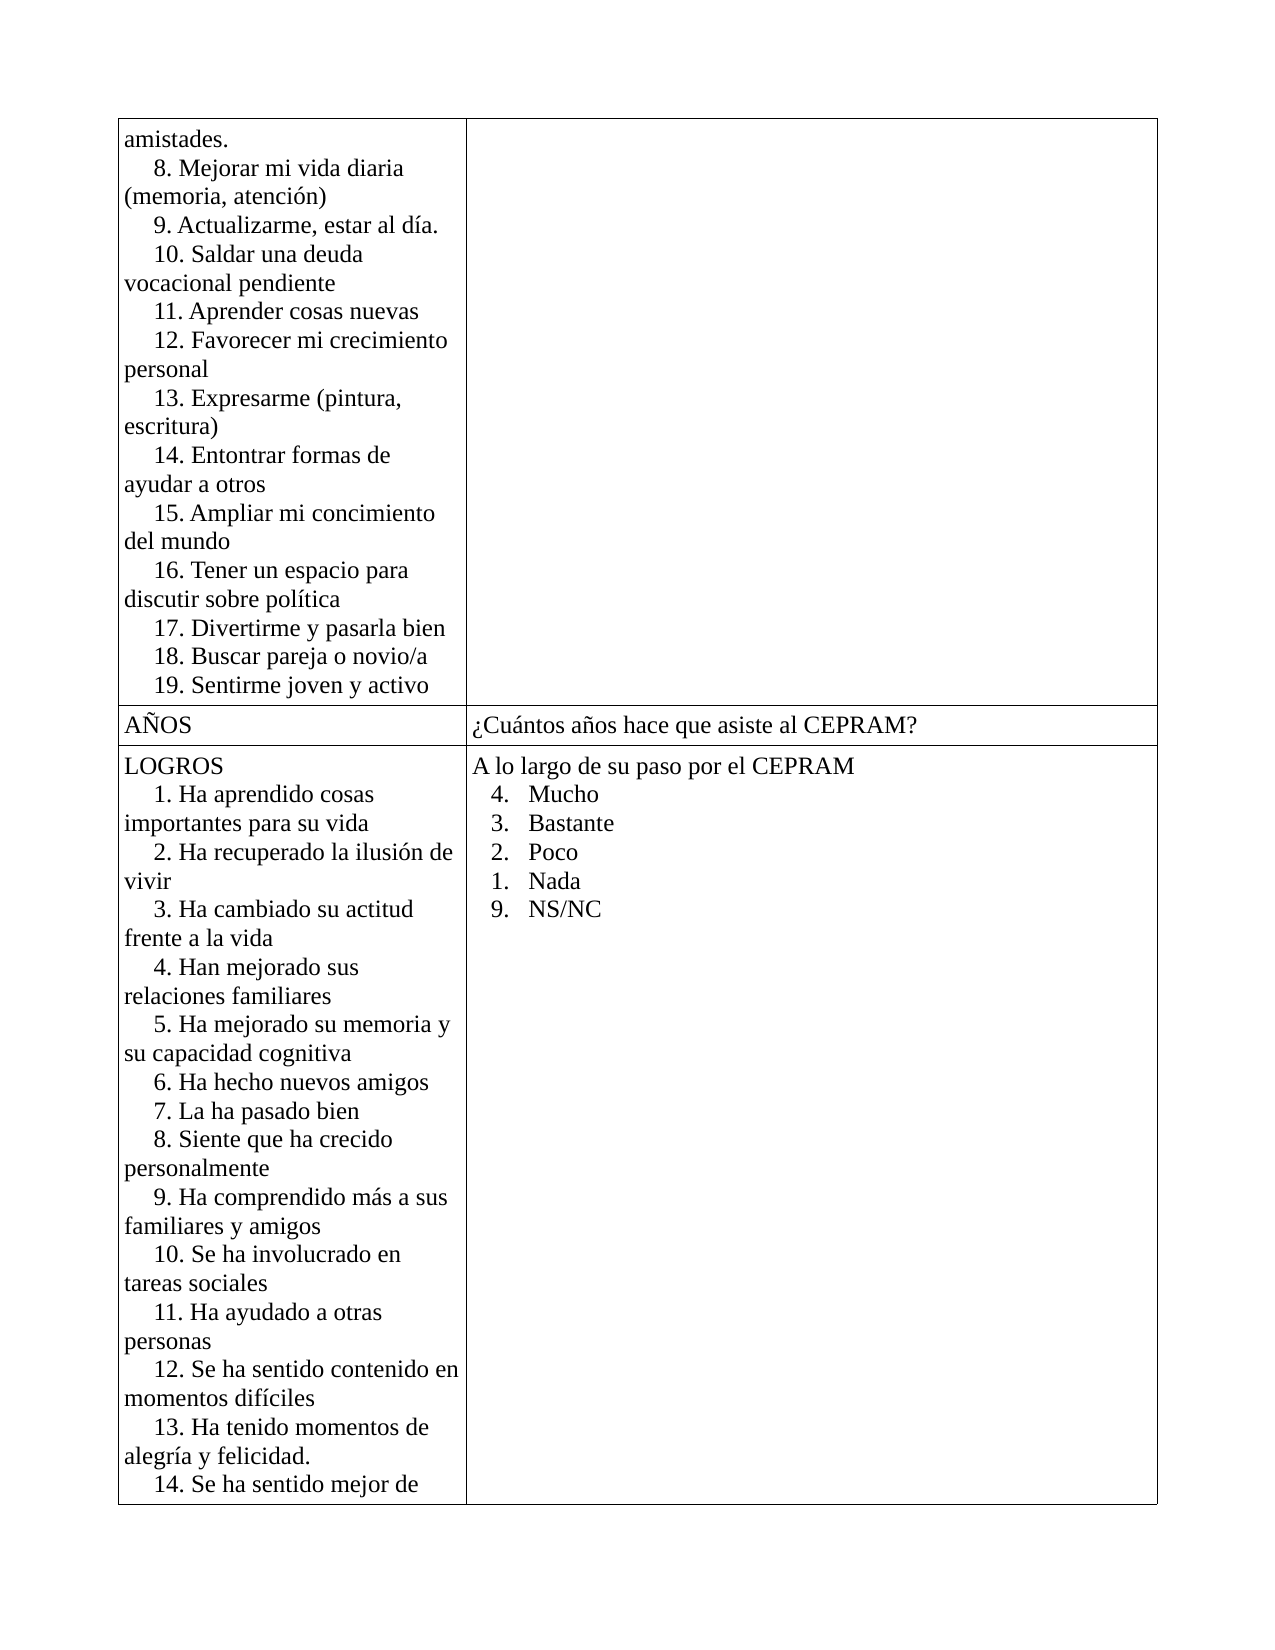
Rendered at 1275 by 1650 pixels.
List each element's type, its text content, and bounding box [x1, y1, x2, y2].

table_cell ¿Cuántos años hace que asiste al CEPRAM? [467, 706, 1157, 745]
table_cell AÑOS [119, 706, 466, 745]
table_cell LOGROS 1. Ha aprendido cosas importantes para su vida 2. Ha recuperado la ilusión de vivir 3. Ha cambiado su actitud frente a la vida 4. Han mejorado sus relaciones familiares 5. Ha mejorado su memoria y su capacidad cognitiva 6. Ha hecho nuevos amigos 7. La ha pasado bien 8. Siente que ha crecido personalmente 9. Ha comprendido más a sus familiares y amigos 10. Se ha involucrado en tareas sociales 11. Ha ayudado a otras personas 12. Se ha sentido contenido en momentos difíciles 13. Ha tenido momentos de alegría y felicidad. 14. Se ha sentido mejor de [119, 746, 466, 1504]
table_cell [467, 119, 1157, 705]
table_cell A lo largo de su paso por el CEPRAM 4. Mucho 3. Bastante 2. Poco 1. Nada 9. NS/NC [467, 746, 1157, 1504]
table_cell amistades. 8. Mejorar mi vida diaria (memoria, atención) 9. Actualizarme, estar al día. 10. Saldar una deuda vocacional pendiente 11. Aprender cosas nuevas 12. Favorecer mi crecimiento personal 13. Expresarme (pintura, escritura) 14. Entontrar formas de ayudar a otros 15. Ampliar mi concimiento del mundo 16. Tener un espacio para discutir sobre política 17. Divertirme y pasarla bien 18. Buscar pareja o novio/a 19. Sentirme joven y activo [119, 119, 466, 705]
